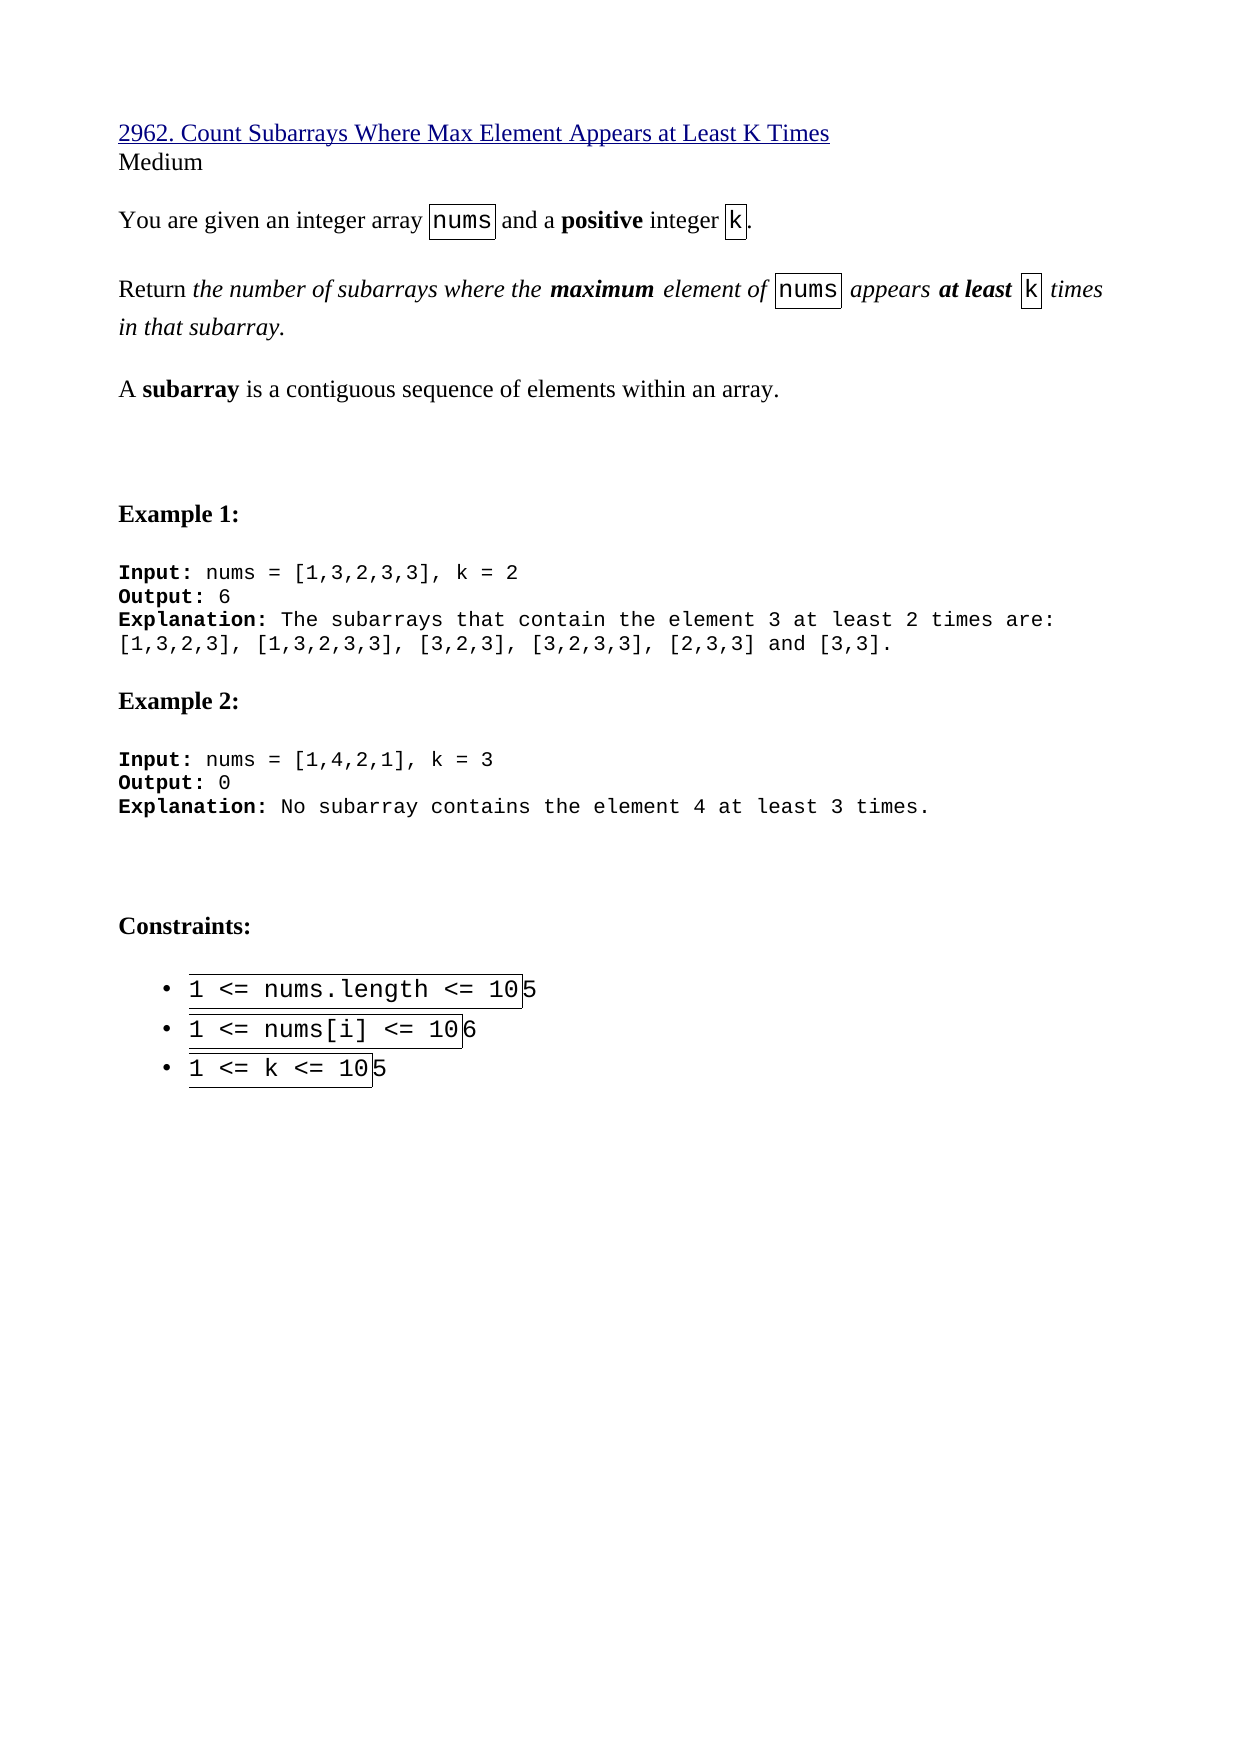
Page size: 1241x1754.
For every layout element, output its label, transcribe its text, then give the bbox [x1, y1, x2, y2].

text k [726, 205, 746, 239]
text . [747, 204, 1122, 239]
text Output: 0 [118, 772, 1122, 796]
text A subarray is a contiguous sequence of elements within an array. [118, 374, 1122, 403]
text Medium [118, 147, 1122, 176]
text 2962. Count Subarrays Where Max Element Appears at Least K Times [118, 118, 1122, 147]
text Constraints: [118, 911, 1122, 940]
text Explanation: The subarrays that contain the element 3 at least 2 times are: [1,3,2,3], [1,3,2,3,3], [3,2,3], [3,2,3,3], [2,3,3] and [3,3]. [118, 609, 1122, 657]
text Return the number of subarrays where the maximum element of nums appears at least k times in that subarray. [118, 273, 1122, 341]
text Input: nums = [1,4,2,1], k = 3 [118, 748, 1122, 772]
text You are given an integer array [118, 204, 429, 239]
text Example 2: [118, 686, 1122, 715]
text nums [430, 205, 495, 239]
list 1 <= k <= 105 [162, 1053, 372, 1087]
text Example 1: [118, 499, 1122, 528]
text Output: 6 [118, 586, 1122, 609]
list 1 <= nums[i] <= 106 [463, 1013, 1122, 1048]
list 1 <= nums.length <= 105 [523, 974, 1122, 1008]
list 1 <= nums.length <= 105 [162, 974, 522, 1008]
text and a positive integer [496, 204, 725, 239]
list 1 <= nums[i] <= 106 [162, 1013, 462, 1048]
text Input: nums = [1,3,2,3,3], k = 2 [118, 562, 1122, 586]
list 1 <= k <= 105 [373, 1053, 1122, 1087]
text Explanation: No subarray contains the element 4 at least 3 times. [118, 796, 1122, 819]
